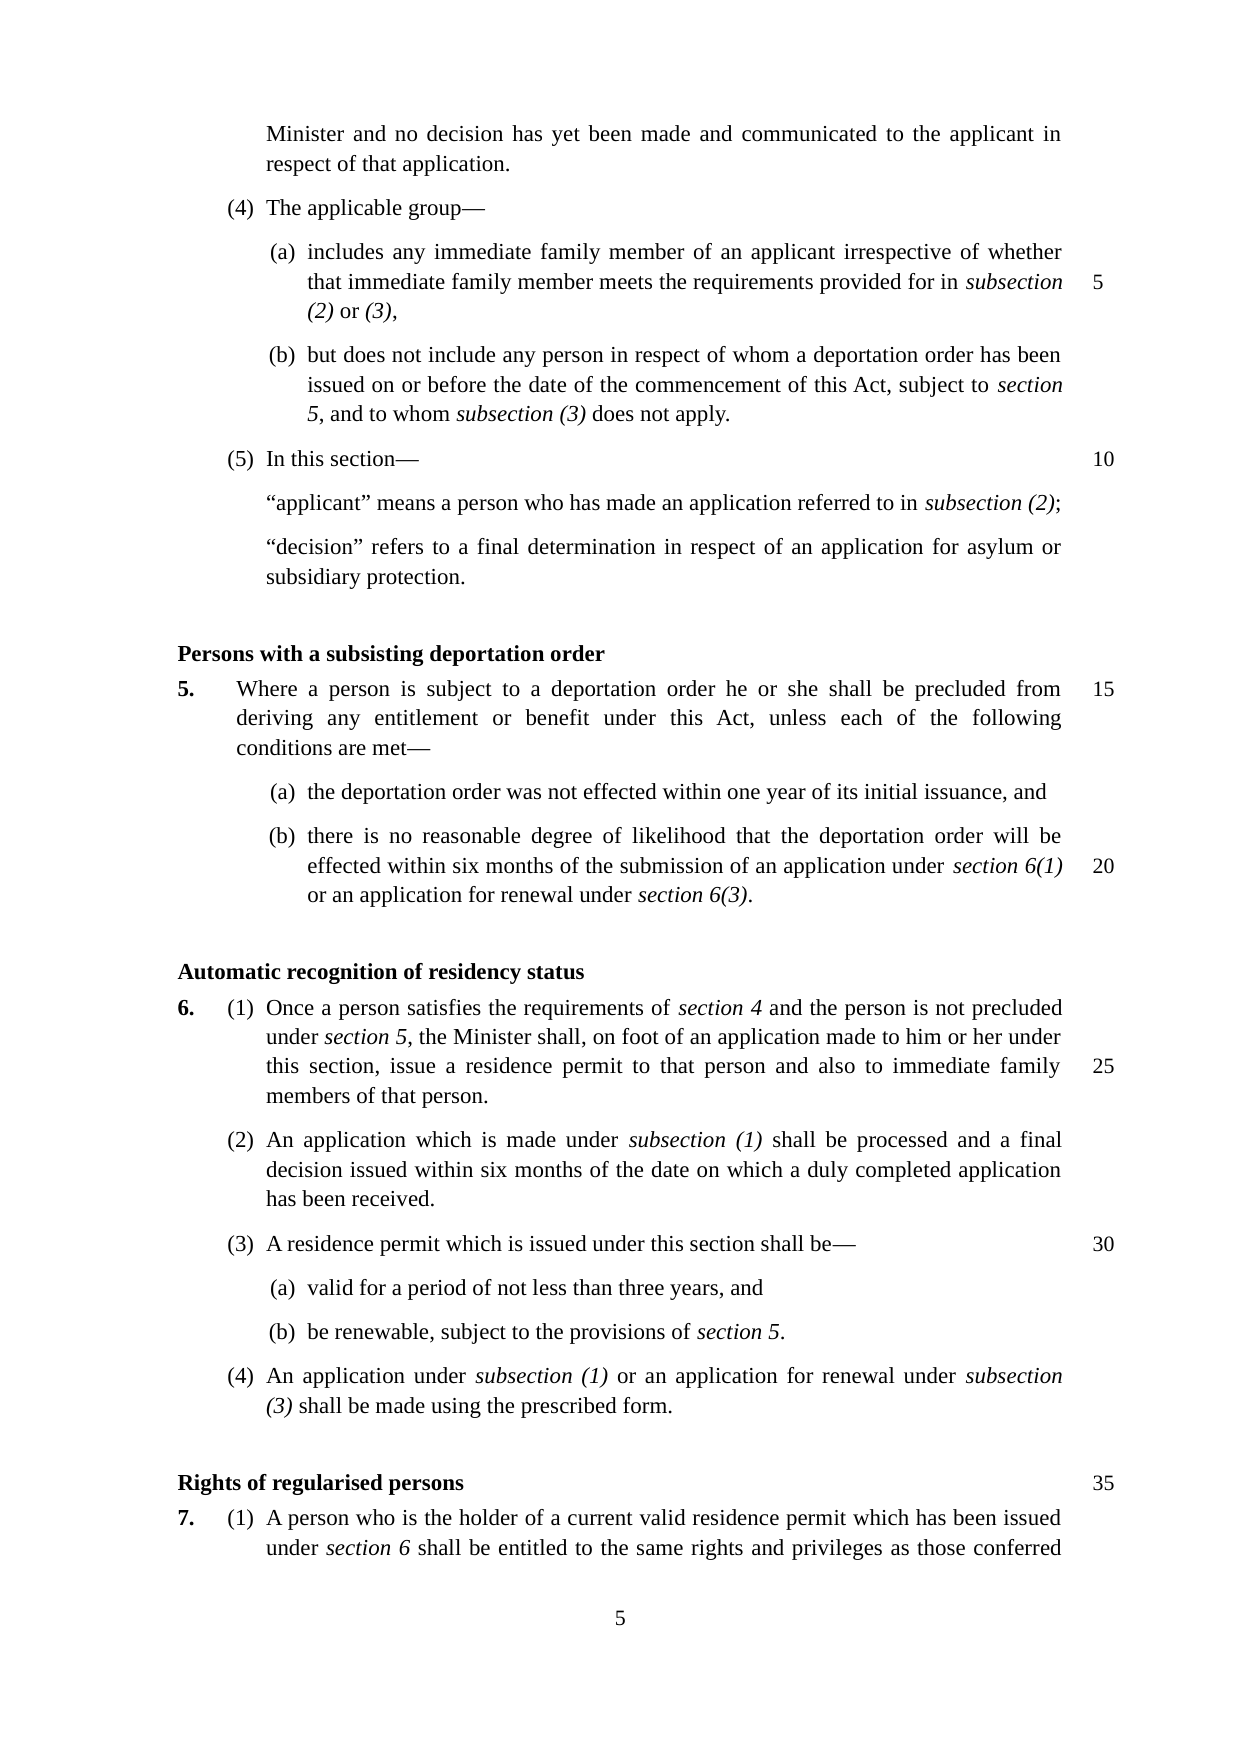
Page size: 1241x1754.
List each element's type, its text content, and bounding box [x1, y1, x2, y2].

text (a) includes any immediate family member of an applicant irrespective of whether that immediate family member meets the requirements provided for in subsection (2) or (3), [177, 236, 1063, 324]
text (b) be renewable, subject to the provisions of section 5. [177, 1316, 1063, 1345]
text (4) The applicable group⁠— [177, 192, 1063, 221]
text (b) but does not include any person in respect of whom a deportation order has been issued on or before the date of the commencement of this Act, subject to section 5, and to whom subsection (3) does not apply. [177, 339, 1063, 428]
text 6. (1) Once a person satisfies the requirements of section 4 and the person is not precluded under section 5, the Minister shall, on foot of an application made to him or her under this section, issue a residence permit to that person and also to immediate family members of that person. [177, 991, 1063, 1109]
text (4) An application under subsection (1) or an application for renewal under subsection (3) shall be made using the prescribed form. [177, 1360, 1063, 1419]
text (a) the deportation order was not effected within one year of its initial issuance, and [177, 776, 1063, 806]
text (3) A residence permit which is issued under this section shall be⁠— [177, 1227, 1063, 1257]
text (2) An application which is made under subsection (1) shall be processed and a final decision issued within six months of the date on which a duly completed application has been received. [177, 1124, 1063, 1213]
text (b) there is no reasonable degree of likelihood that the deportation order will be effected within six months of the submission of an application under section 6(1) or an application for renewal under section 6(3). [177, 820, 1063, 909]
text (a) valid for a period of not less than three years, and [177, 1272, 1063, 1301]
text 5. Where a person is subject to a deportation order he or she shall be precluded from deriving any entitlement or benefit under this Act, unless each of the following conditions are met⁠— [177, 673, 1063, 761]
text “applicant” means a person who has made an application referred to in subsection (2); [177, 487, 1063, 516]
text Persons with a subsisting deportation order [177, 637, 1063, 667]
text Minister and no decision has yet been made and communicated to the applicant in respect of that application. [177, 118, 1063, 177]
text 7. (1) A person who is the holder of a current valid residence permit which has been issued under section 6 shall be entitled to the same rights and privileges as those conferred [177, 1502, 1063, 1561]
text Rights of regularised persons [177, 1466, 1063, 1496]
text Automatic recognition of residency status [177, 956, 1063, 986]
text “decision” refers to a final determination in respect of an application for asylum or subsidiary protection. [177, 531, 1063, 590]
text (5) In this section⁠— [177, 443, 1063, 472]
